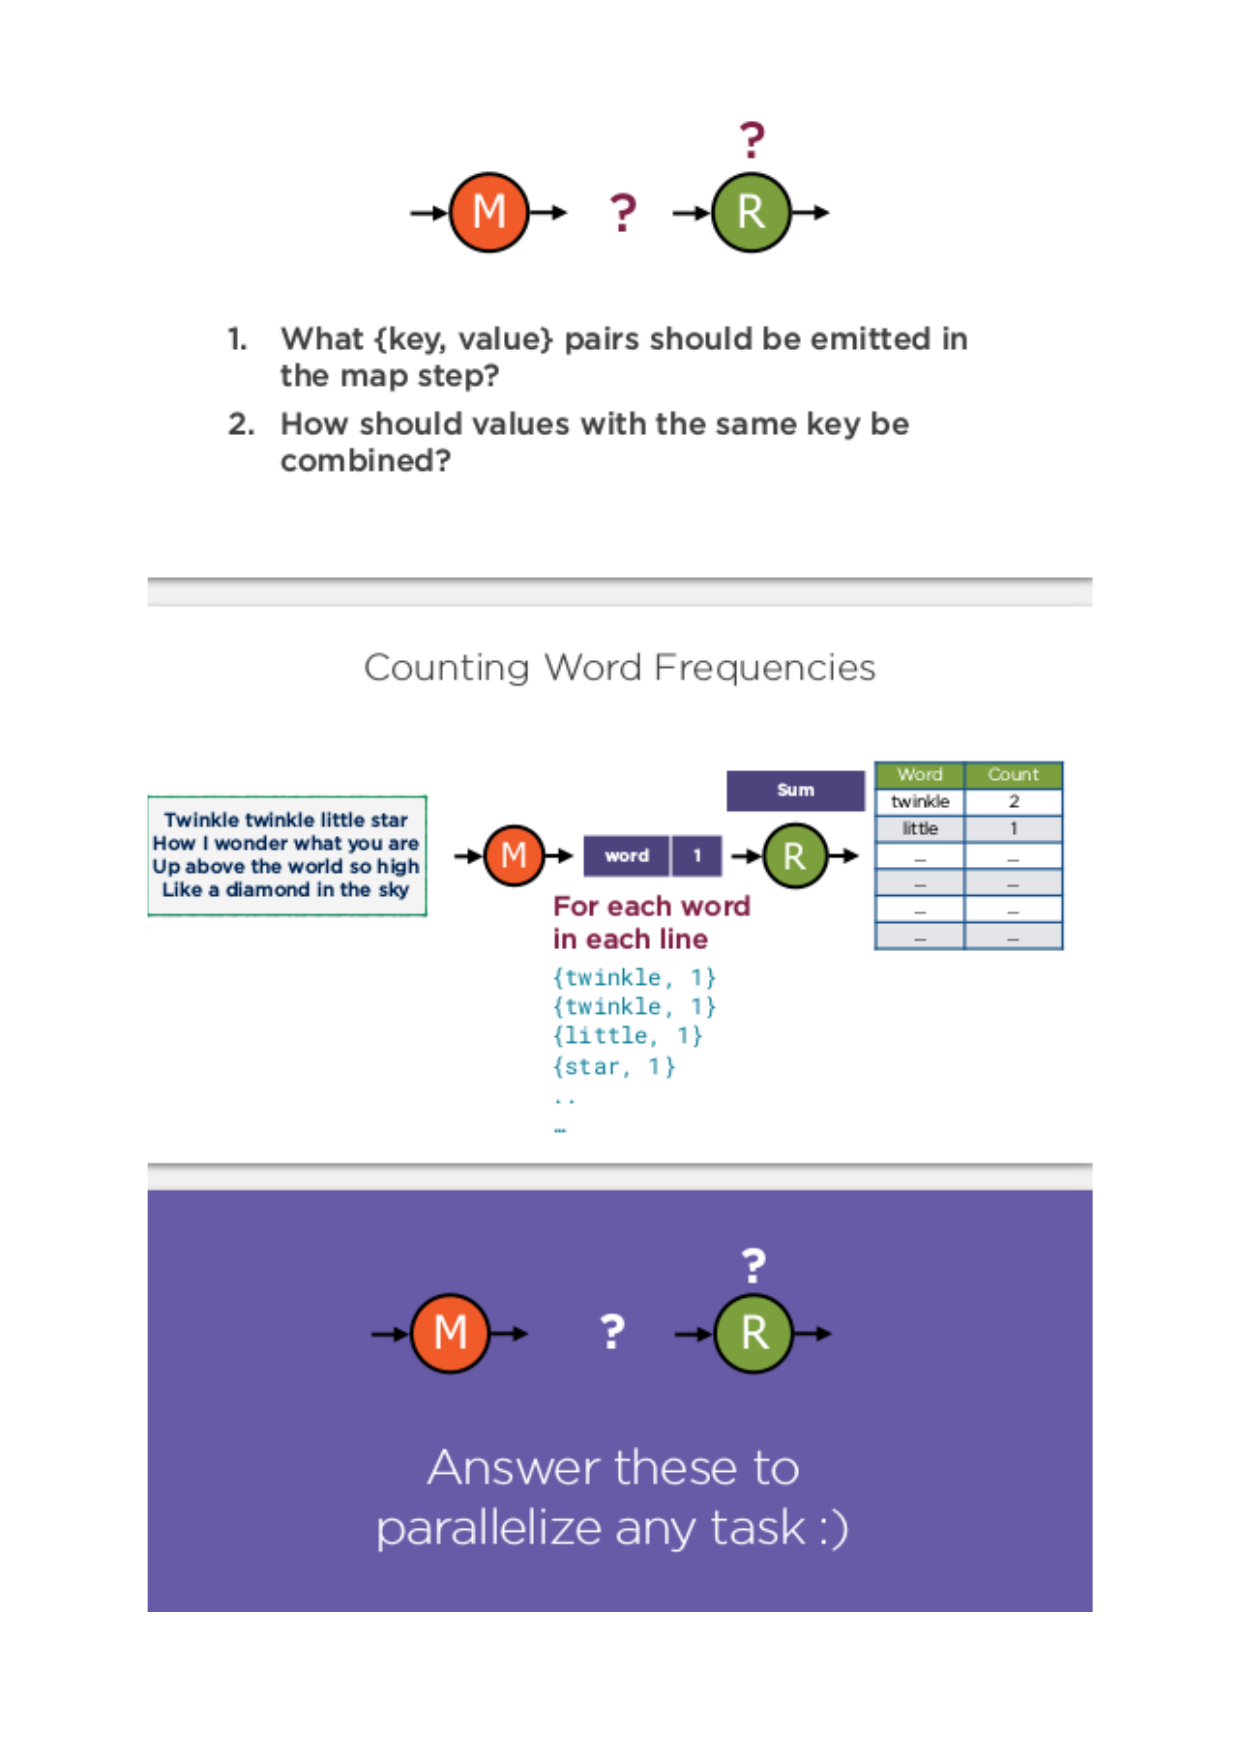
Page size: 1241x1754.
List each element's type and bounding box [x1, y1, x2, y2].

picture [147, 118, 1093, 1612]
